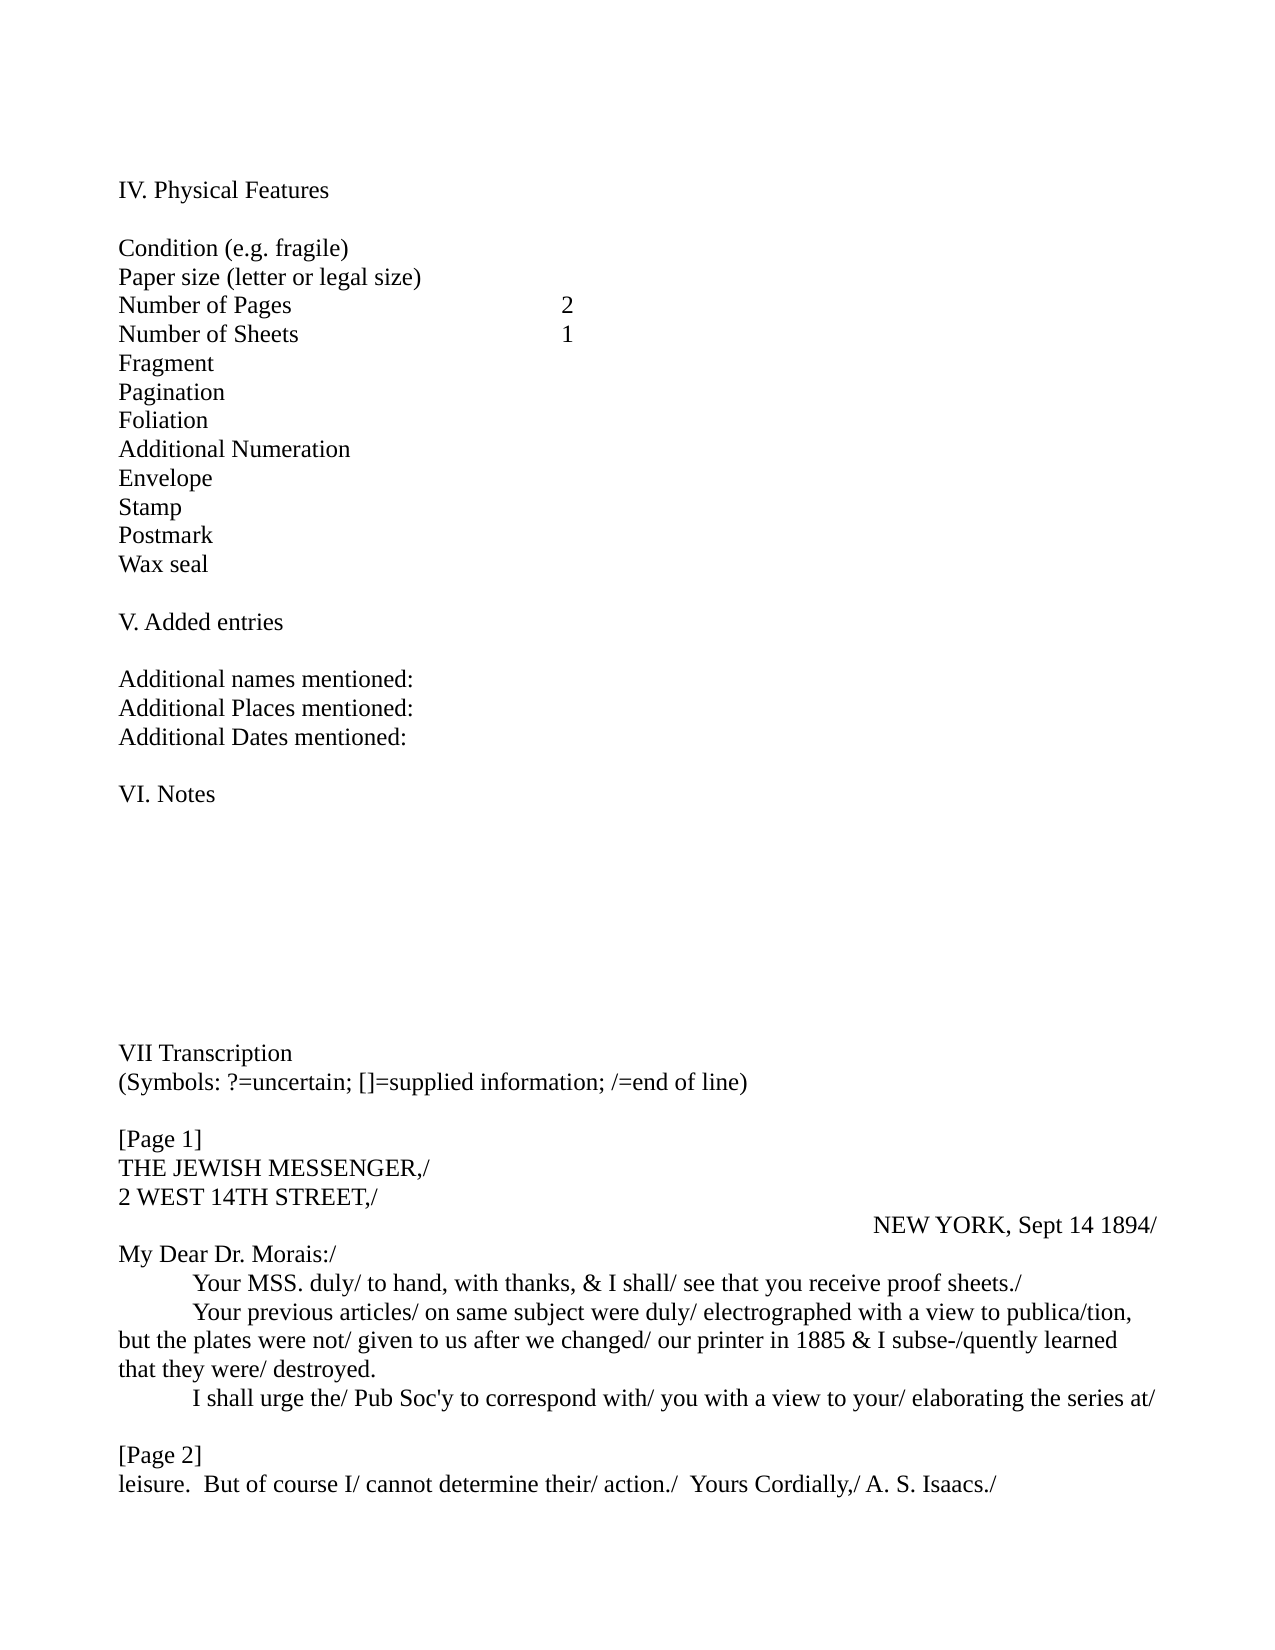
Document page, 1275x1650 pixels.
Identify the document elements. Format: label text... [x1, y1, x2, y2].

text Fragment [118, 348, 1157, 377]
text Additional names mentioned: [118, 664, 1157, 693]
text VI. Notes [118, 779, 1157, 808]
text Foliation [118, 406, 1157, 434]
text Postma rk [118, 521, 1157, 549]
text Stamp [118, 492, 1157, 521]
text I shall urge the/ Pub Soc'y to correspond with/ you with a view to your/ elaborating the series at/ [118, 1383, 1157, 1412]
text Additional Places mentioned: [118, 693, 1157, 722]
text NEW YORK, Sept 14 1894/ [118, 1211, 1157, 1239]
text Your previous articles/ on same subject were duly/ electrographed with a view to publica/tion, but the plates were not/ given to us after we changed/ our printer in 1885 & I subse-/quently learned that they were/ destroyed. [118, 1297, 1157, 1383]
text IV. Physical Features [118, 176, 1157, 204]
text Envelope [118, 463, 1157, 492]
text Number of Pages 2 [118, 291, 1157, 319]
text Paper size (letter or legal size) [118, 262, 1157, 291]
text (Symbols: ?=uncertain; []=supplied information; /=end of line) [118, 1067, 1157, 1096]
text Additional Numeration [118, 434, 1157, 463]
text Wax seal [118, 549, 1157, 578]
text Condition (e.g. fragile) [118, 233, 1157, 262]
text THE JEWISH MESSENGER,/ [118, 1153, 1157, 1182]
text Pagination [118, 377, 1157, 406]
text [Page 1] [118, 1124, 1157, 1153]
text V. Added entries [118, 607, 1157, 636]
text Number of Sheets 1 [118, 319, 1157, 348]
text Your MSS. duly/ to hand, with thanks, & I shall/ see that you receive proof sheets./ [118, 1268, 1157, 1297]
text 2 WEST 14TH STREET,/ [118, 1182, 1157, 1211]
text leisure. But of course I/ cannot determine their/ action./ Yours Cordially,/ A. S. Isaacs./ [118, 1469, 1157, 1498]
text [Page 2] [118, 1441, 1157, 1469]
text Additional Dates mentioned: [118, 722, 1157, 751]
text My Dear Dr. Morais:/ [118, 1239, 1157, 1268]
text VII Transcription [118, 1038, 1157, 1067]
